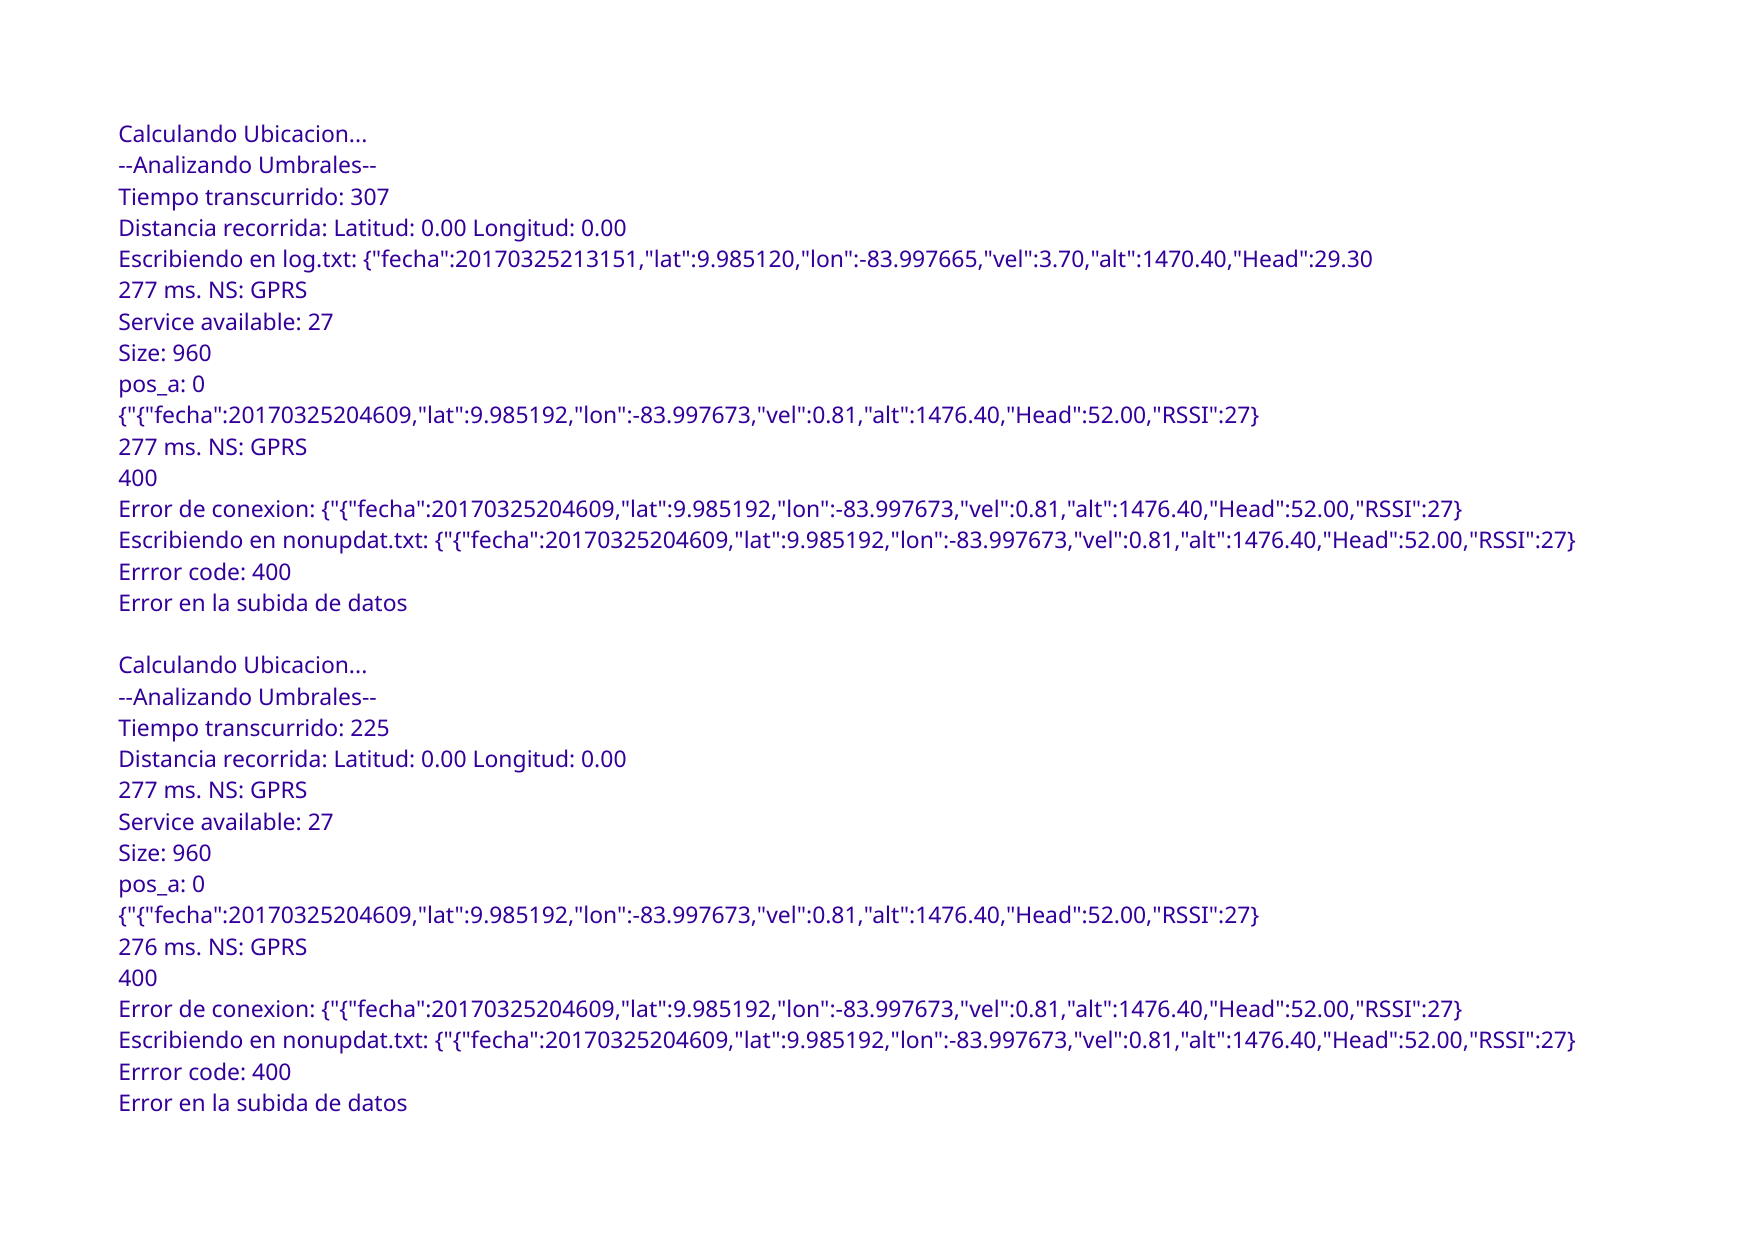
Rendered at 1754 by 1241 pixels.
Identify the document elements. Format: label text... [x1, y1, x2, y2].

text 276 ms. NS: GPRS [118, 931, 1635, 962]
text Tiempo transcurrido: 307 [118, 181, 1635, 212]
text Escribiendo en log.txt: {"fecha":20170325213151,"lat":9.985120,"lon":-83.997665,"vel":3.70,"alt":1470.40,"Head":29.30 [118, 243, 1635, 274]
text 277 ms. NS: GPRS [118, 431, 1635, 462]
text Error en la subida de datos [118, 587, 1635, 618]
text Tiempo transcurrido: 225 [118, 712, 1635, 743]
text --Analizando Umbrales-- [118, 149, 1635, 181]
text 400 [118, 462, 1635, 493]
text Escribiendo en nonupdat.txt: {"{"fecha":20170325204609,"lat":9.985192,"lon":-83.997673,"vel":0.81,"alt":1476.40,"Head":52.00,"RSSI":27} Errror code: 400 [118, 524, 1635, 587]
text Size: 960 [118, 337, 1635, 368]
text Service available: 27 [118, 306, 1635, 337]
text Size: 960 [118, 837, 1635, 868]
text Error de conexion: {"{"fecha":20170325204609,"lat":9.985192,"lon":-83.997673,"vel":0.81,"alt":1476.40,"Head":52.00,"RSSI":27} [118, 493, 1635, 524]
text Error en la subida de datos [118, 1087, 1635, 1118]
text {"{"fecha":20170325204609,"lat":9.985192,"lon":-83.997673,"vel":0.81,"alt":1476.40,"Head":52.00,"RSSI":27} [118, 899, 1635, 931]
text Error de conexion: {"{"fecha":20170325204609,"lat":9.985192,"lon":-83.997673,"vel":0.81,"alt":1476.40,"Head":52.00,"RSSI":27} [118, 993, 1635, 1024]
text Escribiendo en nonupdat.txt: {"{"fecha":20170325204609,"lat":9.985192,"lon":-83.997673,"vel":0.81,"alt":1476.40,"Head":52.00,"RSSI":27} Errror code: 400 [118, 1024, 1635, 1087]
text --Analizando Umbrales-- [118, 681, 1635, 712]
text pos_a: 0 [118, 368, 1635, 399]
text pos_a: 0 [118, 868, 1635, 899]
text 400 [118, 962, 1635, 993]
text Calculando Ubicacion... [118, 649, 1635, 681]
text Distancia recorrida: Latitud: 0.00 Longitud: 0.00 [118, 743, 1635, 774]
text Distancia recorrida: Latitud: 0.00 Longitud: 0.00 [118, 212, 1635, 243]
text 277 ms. NS: GPRS [118, 274, 1635, 306]
text 277 ms. NS: GPRS [118, 774, 1635, 806]
text Calculando Ubicacion... [118, 118, 1635, 149]
text {"{"fecha":20170325204609,"lat":9.985192,"lon":-83.997673,"vel":0.81,"alt":1476.40,"Head":52.00,"RSSI":27} [118, 399, 1635, 431]
text Service available: 27 [118, 806, 1635, 837]
